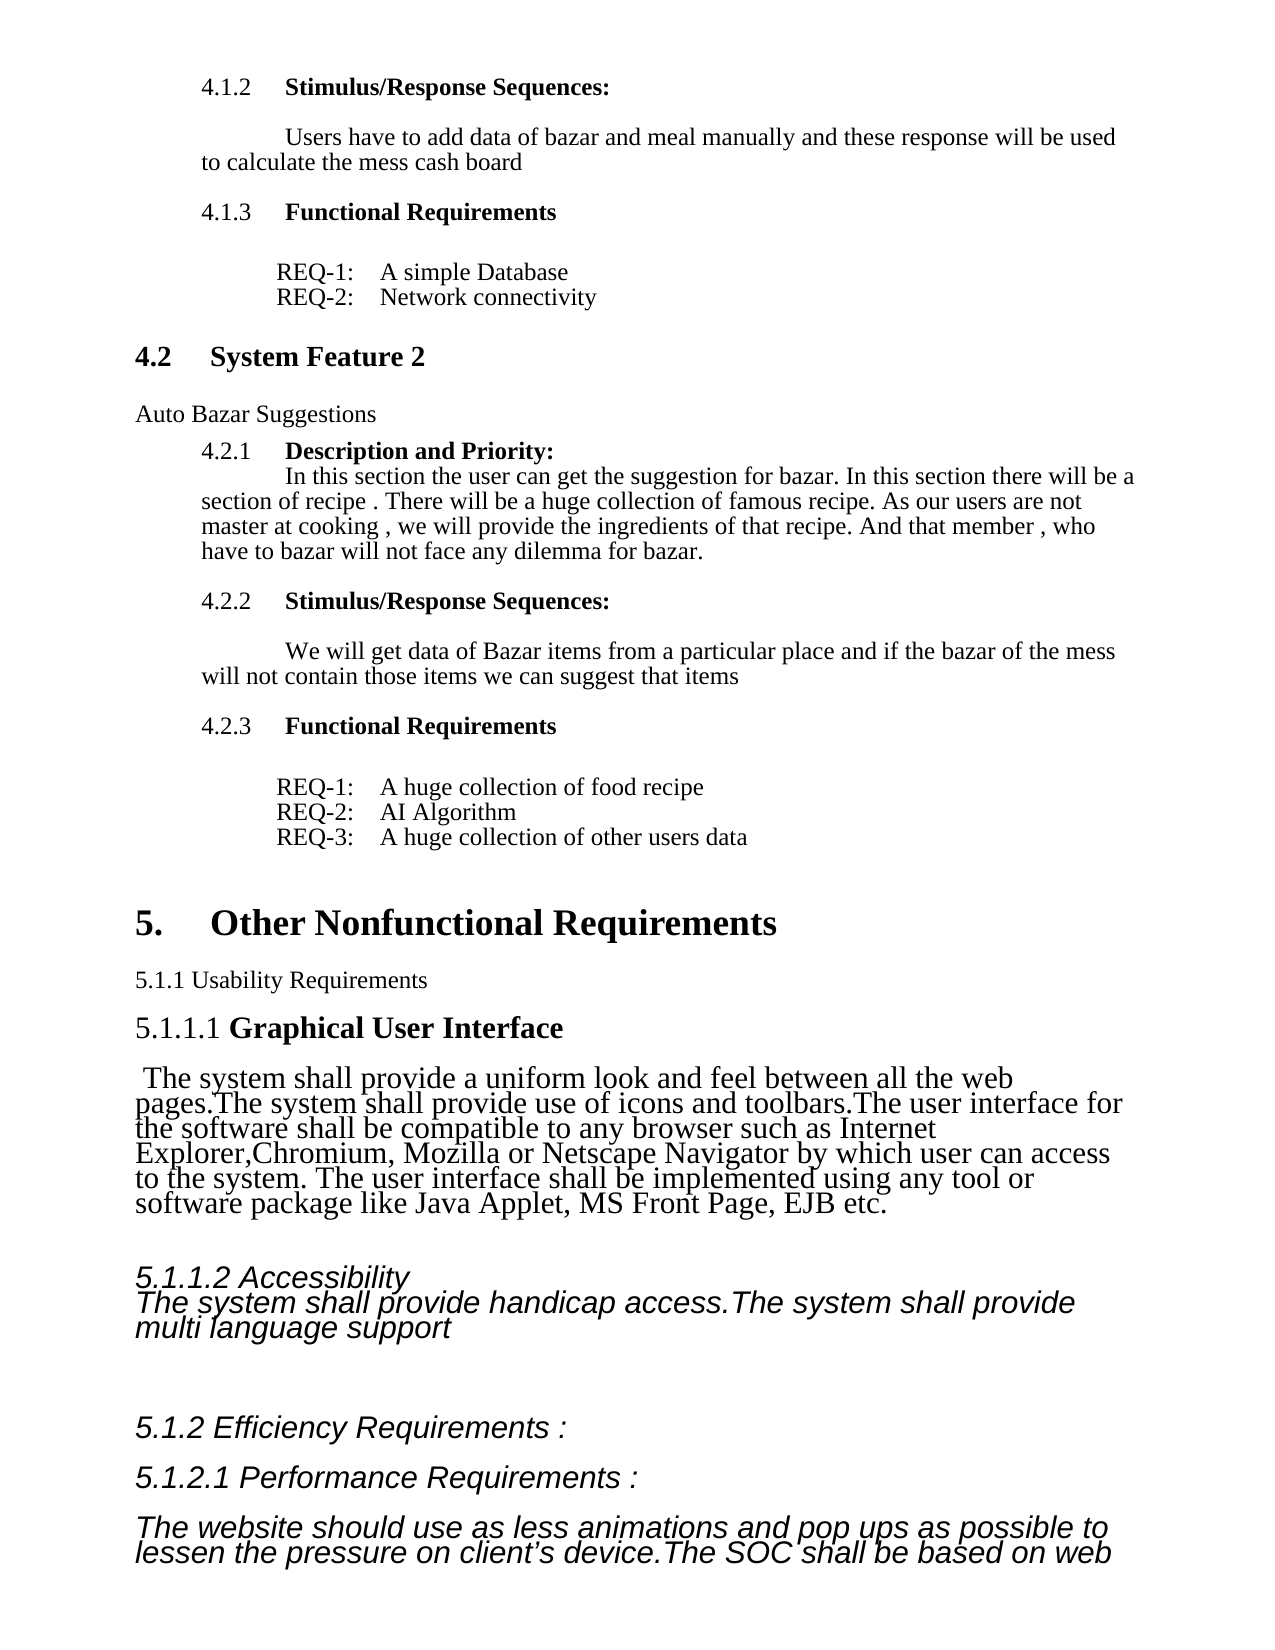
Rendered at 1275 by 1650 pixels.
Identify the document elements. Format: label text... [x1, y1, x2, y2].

text 5.1.1.2 Accessibility [135, 1268, 1140, 1293]
text REQ-3: A huge collection of other users data [276, 825, 1140, 850]
text REQ-2: Network connectivity [276, 285, 1140, 310]
text The system shall provide handicap access.The system shall provide multi language support [135, 1293, 1140, 1343]
text The system shall provide a uniform look and feel between all the web pages.The system shall provide use of icons and toolbars.The user interface for the software shall be compatible to any browser such as Internet Explorer,Chromium, Mozilla or Netscape Navigator by which user can access to the system. The user interface shall be implemented using any tool or software package like Java Applet, MS Front Page, EJB etc. [135, 1068, 1140, 1218]
text 5.1.1.1 Graphical User Interface [135, 1018, 1140, 1043]
text 4.1.3 Functional Requirements [201, 200, 1140, 225]
text REQ-2: AI Algorithm [276, 800, 1140, 825]
text 4.2.3 Functional Requirements [201, 715, 1140, 740]
text 5.1.1 Usability Requirements [135, 968, 1140, 993]
text Auto Bazar Suggestions [135, 402, 1140, 427]
text REQ-1: A simple Database [276, 260, 1140, 285]
text 4.2.2 Stimulus/Response Sequences: [201, 590, 1140, 615]
text 5.1.2 Efficiency Requirements : [135, 1418, 1140, 1443]
text The website should use as less animations and pop ups as possible to lessen the pressure on client’s device.The SOC shall be based on web [135, 1518, 1140, 1568]
subtitle System Feature 2 [135, 339, 1140, 373]
text 4.1.2 Stimulus/Response Sequences: [201, 75, 1140, 100]
text Users have to add data of bazar and meal manually and these response will be used to calculate the mess cash board [201, 125, 1140, 175]
text We will get data of Bazar items from a particular place and if the bazar of the mess will not contain those items we can suggest that items [201, 640, 1140, 690]
text 4.2.1 Description and Priority: In this section the user can get the suggestion for bazar. In this section there will be a section of recipe . There will be a huge collection of famous recipe. As our users are not master at cooking , we will provide the ingredients of that recipe. And that member , who have to bazar will not face any dilemma for bazar. [201, 440, 1140, 565]
text REQ-1: A huge collection of food recipe [276, 775, 1140, 800]
subtitle Other Nonfunctional Requirements [135, 900, 1140, 943]
text 5.1.2.1 Performance Requirements : [135, 1468, 1140, 1493]
